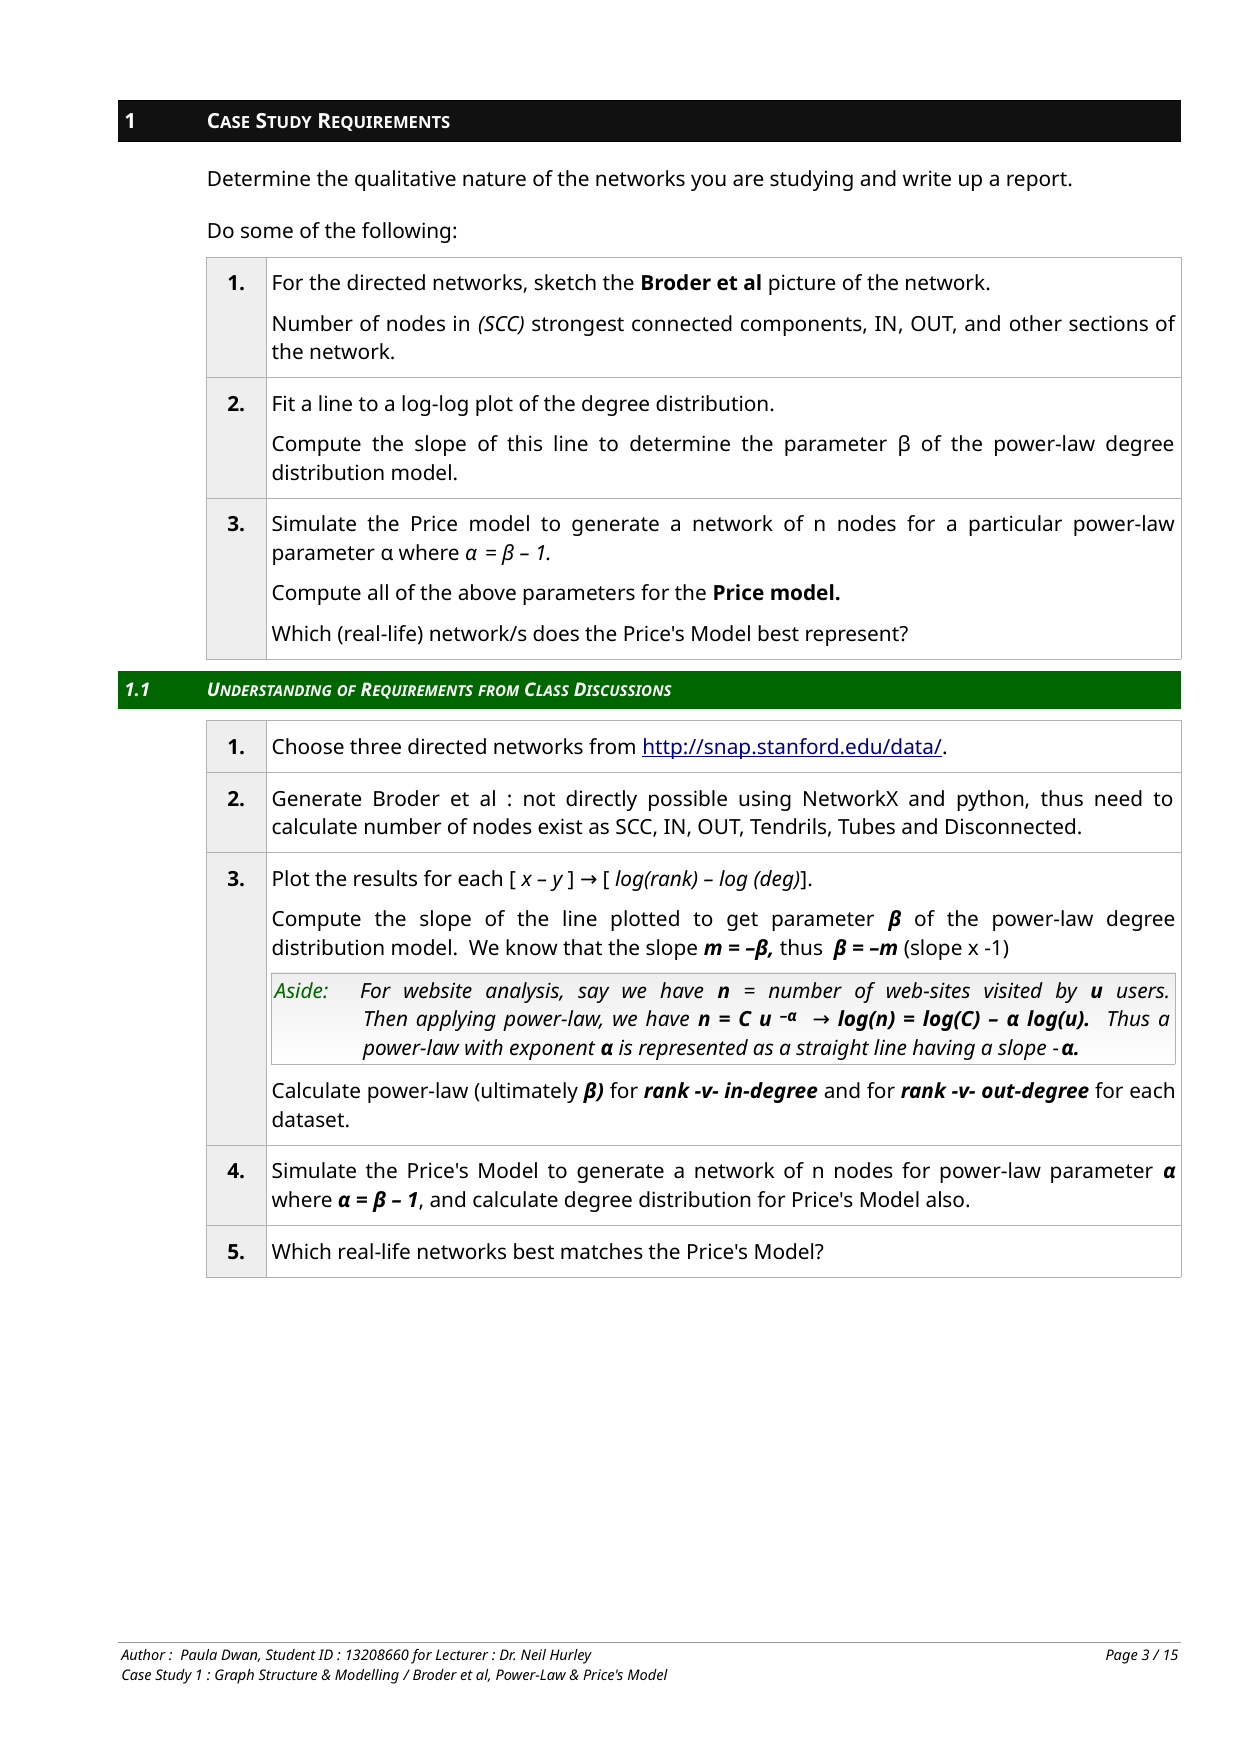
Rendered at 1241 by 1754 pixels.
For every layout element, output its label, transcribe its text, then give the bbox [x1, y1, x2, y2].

table_cell [927, 1045, 933, 1052]
table_cell [830, 1044, 835, 1052]
table_cell [973, 1044, 984, 1052]
table_cell [556, 1044, 562, 1052]
table_cell [378, 1045, 384, 1052]
table_cell [482, 1044, 487, 1052]
table_cell [435, 1045, 441, 1052]
table_cell [915, 1044, 921, 1052]
table_cell [762, 1044, 770, 1052]
table_cell [939, 1044, 944, 1052]
table_cell [398, 1044, 405, 1052]
table_cell [455, 1044, 465, 1052]
table_cell Fit a line to a log-log plot of the degree distribution. Compute the slope of this line to determine the parameter β of the power-law degree distribution model. [267, 378, 1181, 498]
table_cell [721, 1044, 729, 1052]
text Do some of the following: [207, 216, 1181, 245]
table_cell [689, 1044, 699, 1052]
table_cell [649, 1044, 659, 1052]
table_cell [487, 1044, 494, 1052]
table_cell Which real-life networks best matches the Price's Model? [267, 1226, 1181, 1277]
table_cell [476, 1044, 482, 1052]
table_cell [501, 1044, 513, 1052]
table_cell [745, 1044, 756, 1052]
table_cell Simulate the Price model to generate a network of n nodes for a particular power-law parameter α where α = β – 1. Compute all of the above parameters for the Price model. Which (real-life) network/s does the Price's Model best represent? [267, 499, 1181, 659]
table_cell [1034, 1044, 1040, 1052]
table_cell [272, 1044, 366, 1052]
table_cell [983, 1045, 989, 1052]
table_cell [626, 1044, 641, 1052]
table_header Graph Details [843, 1053, 971, 1060]
table_cell [840, 1045, 846, 1052]
table_header 1. [207, 721, 266, 772]
table_cell [954, 1044, 960, 1052]
table_cell [876, 1044, 882, 1052]
table_cell [452, 1044, 457, 1052]
table_cell [550, 1044, 556, 1052]
table_cell [525, 1044, 532, 1052]
table_header Graph Details [364, 1053, 530, 1060]
table_cell [532, 1044, 538, 1052]
table_cell [728, 1044, 739, 1052]
table_cell [641, 1044, 650, 1052]
table_cell [1010, 1044, 1016, 1052]
table_cell 2. [207, 773, 266, 852]
table_cell [272, 1035, 1175, 1043]
table_cell [544, 1045, 550, 1052]
table_cell 3. [207, 853, 266, 1145]
table_cell [563, 1044, 569, 1052]
table_header 1. [207, 258, 266, 377]
table_header Graph Details [657, 1053, 845, 1060]
table_cell [578, 1044, 584, 1052]
table_cell [373, 1044, 379, 1052]
table_cell [610, 1044, 621, 1052]
table_cell [404, 1044, 414, 1052]
table_cell [716, 1044, 721, 1052]
table_cell [835, 1044, 841, 1052]
table_cell [808, 1044, 815, 1052]
table_cell [1027, 1044, 1033, 1052]
table_cell [966, 1045, 972, 1052]
table_cell Generate Broder et al : not directly possible using NetworkX and python, thus need to calculate number of nodes exist as SCC, IN, OUT, Tendrils, Tubes and Disconnected. [267, 773, 1181, 852]
table_cell [922, 1044, 928, 1052]
table_cell [666, 1044, 671, 1052]
table_cell [512, 1044, 523, 1052]
table_cell [395, 1044, 400, 1052]
table_cell [621, 1044, 629, 1052]
table_cell [738, 1045, 744, 1052]
table_cell [847, 1044, 852, 1052]
table_cell [815, 1044, 824, 1052]
table_header Graph Details [969, 1053, 1025, 1060]
table_cell [494, 1044, 500, 1052]
table_cell [473, 1044, 478, 1052]
text Determine the qualitative nature of the networks you are studying and write up a report. [207, 164, 1181, 193]
table_cell [852, 1044, 858, 1052]
table_header Choose three directed networks from http://snap.stanford.edu/data/. [267, 721, 1181, 772]
subtitle Case Study Requirements [118, 101, 1181, 141]
table_cell [943, 1044, 949, 1052]
table_cell Plot the results for each [ x – y ] → [ log(rank) – log (deg)]. Compute the slope of the line plotted to get parameter β of the power-law degree distribution model. We know that the slope m = –β, thus β = –m (slope x -1) Aside: For website analysis, say we have n = number of web-sites visited by u users. Then applying power-law, we have n = C u –α → log(n) = log(C) – α log(u). Thus a power-law with exponent α is represented as a straight line having a slope ‑α. Calculate power-law (ultimately β) for rank -v- in-degree and for rank -v- out-degree for each dataset. [267, 853, 1181, 1145]
table_cell [949, 1044, 954, 1052]
table_cell [1071, 1044, 1175, 1052]
table_cell [823, 1045, 829, 1052]
table_header Graph Details [530, 1053, 657, 1060]
table_header Graph Details [1025, 1053, 1175, 1060]
table_cell [782, 1045, 788, 1052]
table_cell [539, 1044, 545, 1052]
table_header For the directed networks, sketch the Broder et al picture of the network. Number of nodes in (SCC) strongest connected components, IN, OUT, and other sections of the network. [267, 258, 1181, 377]
table_cell [671, 1044, 680, 1052]
table_cell [698, 1044, 709, 1052]
table_cell 3. [207, 499, 266, 659]
table_cell 2. [207, 378, 266, 498]
table_cell [767, 1044, 783, 1052]
table_cell [887, 1044, 893, 1052]
table_cell [659, 1044, 665, 1052]
table_cell [366, 1044, 372, 1052]
table_cell [585, 1044, 590, 1052]
table_cell [789, 1044, 802, 1052]
table_cell [679, 1044, 692, 1052]
table_cell [709, 1044, 715, 1052]
table_cell [799, 1044, 808, 1052]
table_cell [755, 1045, 761, 1052]
table_cell [414, 1044, 429, 1052]
table_cell [568, 1044, 578, 1052]
table_cell [1021, 1044, 1027, 1052]
table_cell [961, 1044, 967, 1052]
table_cell 4. [207, 1146, 266, 1225]
table_cell Simulate the Price's Model to generate a network of n nodes for power-law parameter α where α = β – 1, and calculate degree distribution for Price's Model also. [267, 1146, 1181, 1225]
table_cell [429, 1044, 436, 1052]
table_cell [899, 1044, 915, 1052]
table_cell [590, 1044, 603, 1052]
table_cell [1015, 1045, 1021, 1052]
table_cell [864, 1044, 876, 1052]
table_cell [882, 1044, 887, 1052]
table_cell 5. [207, 1226, 266, 1277]
table_cell [1001, 1044, 1010, 1052]
table_header Graph Details [272, 1053, 364, 1060]
table_cell [859, 1044, 864, 1052]
table_cell [894, 1044, 900, 1052]
subtitle Understanding of Requirements from Class Discussions [118, 672, 1181, 708]
table_cell [1039, 1044, 1064, 1052]
table_cell [990, 1044, 1004, 1052]
